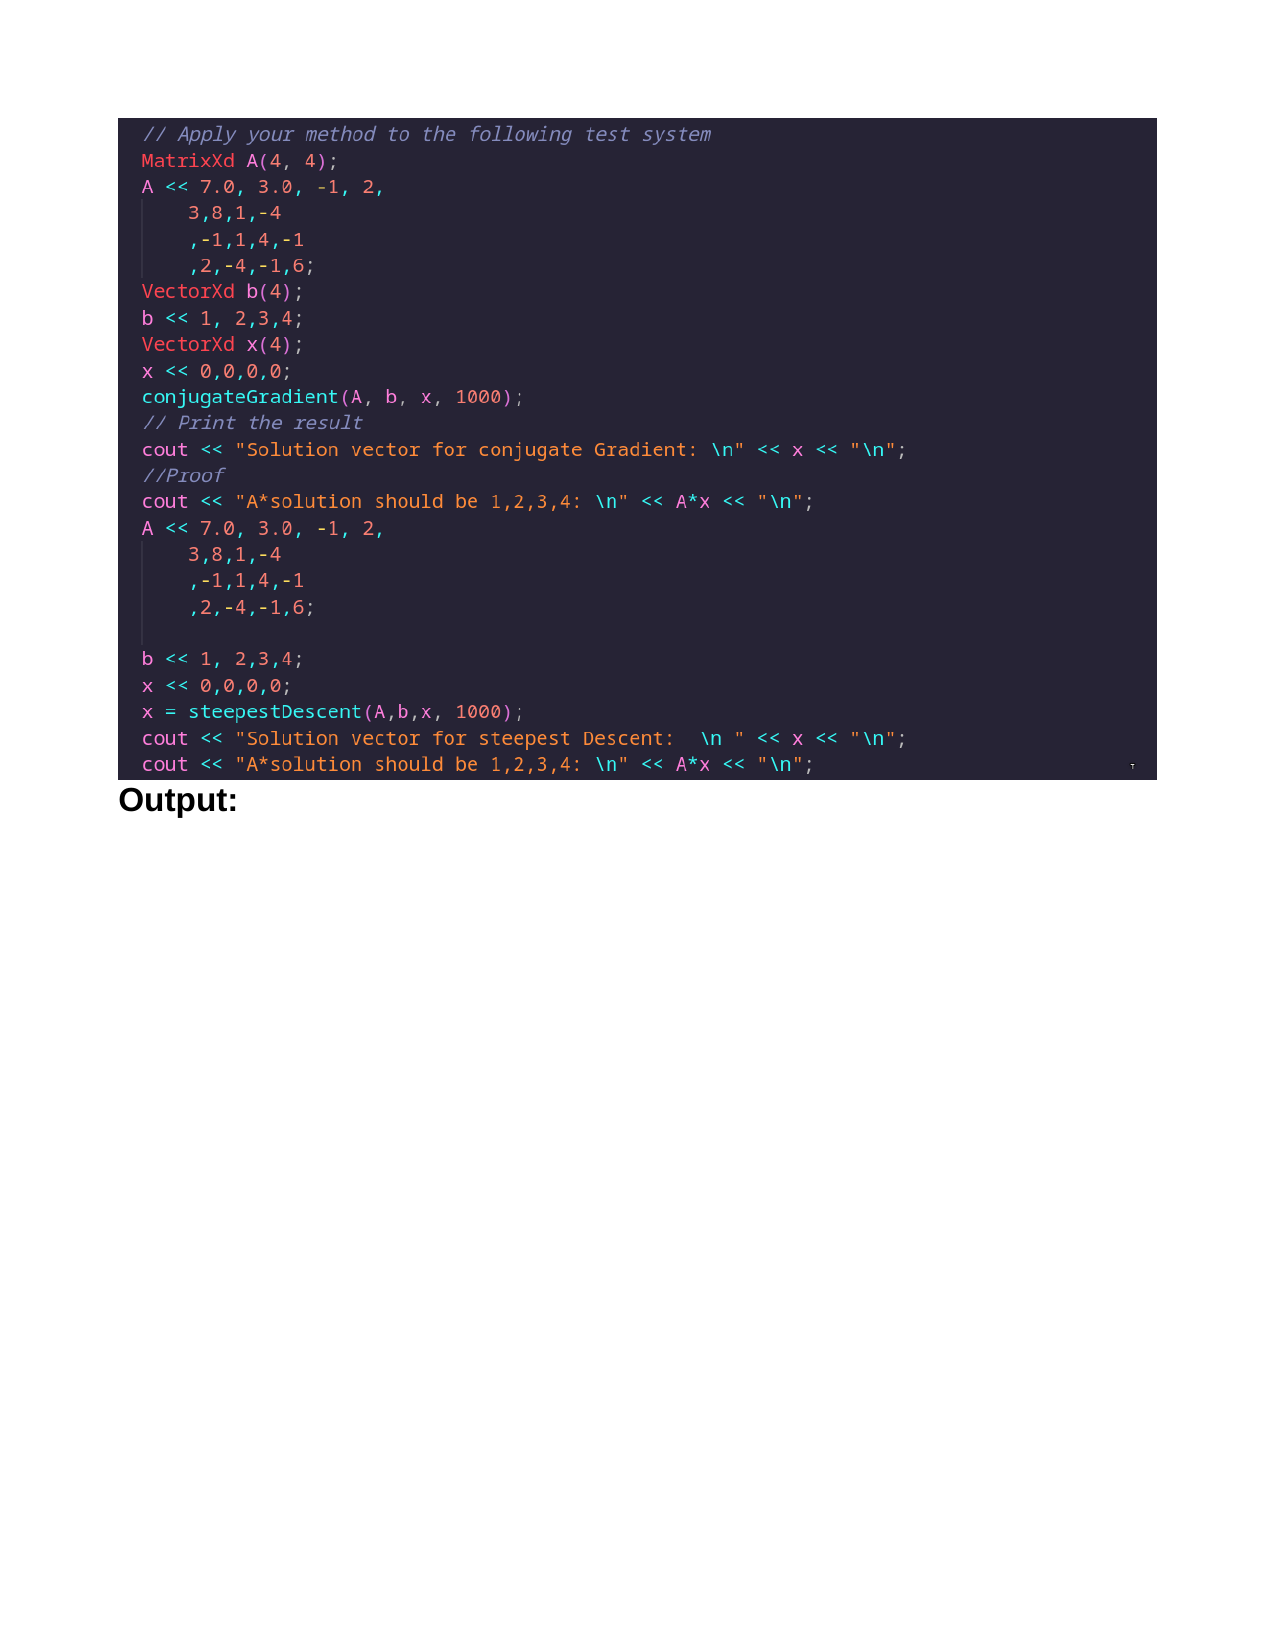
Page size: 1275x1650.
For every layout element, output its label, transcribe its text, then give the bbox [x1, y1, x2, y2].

subtitle Output: [118, 780, 1157, 818]
picture [118, 118, 1157, 780]
